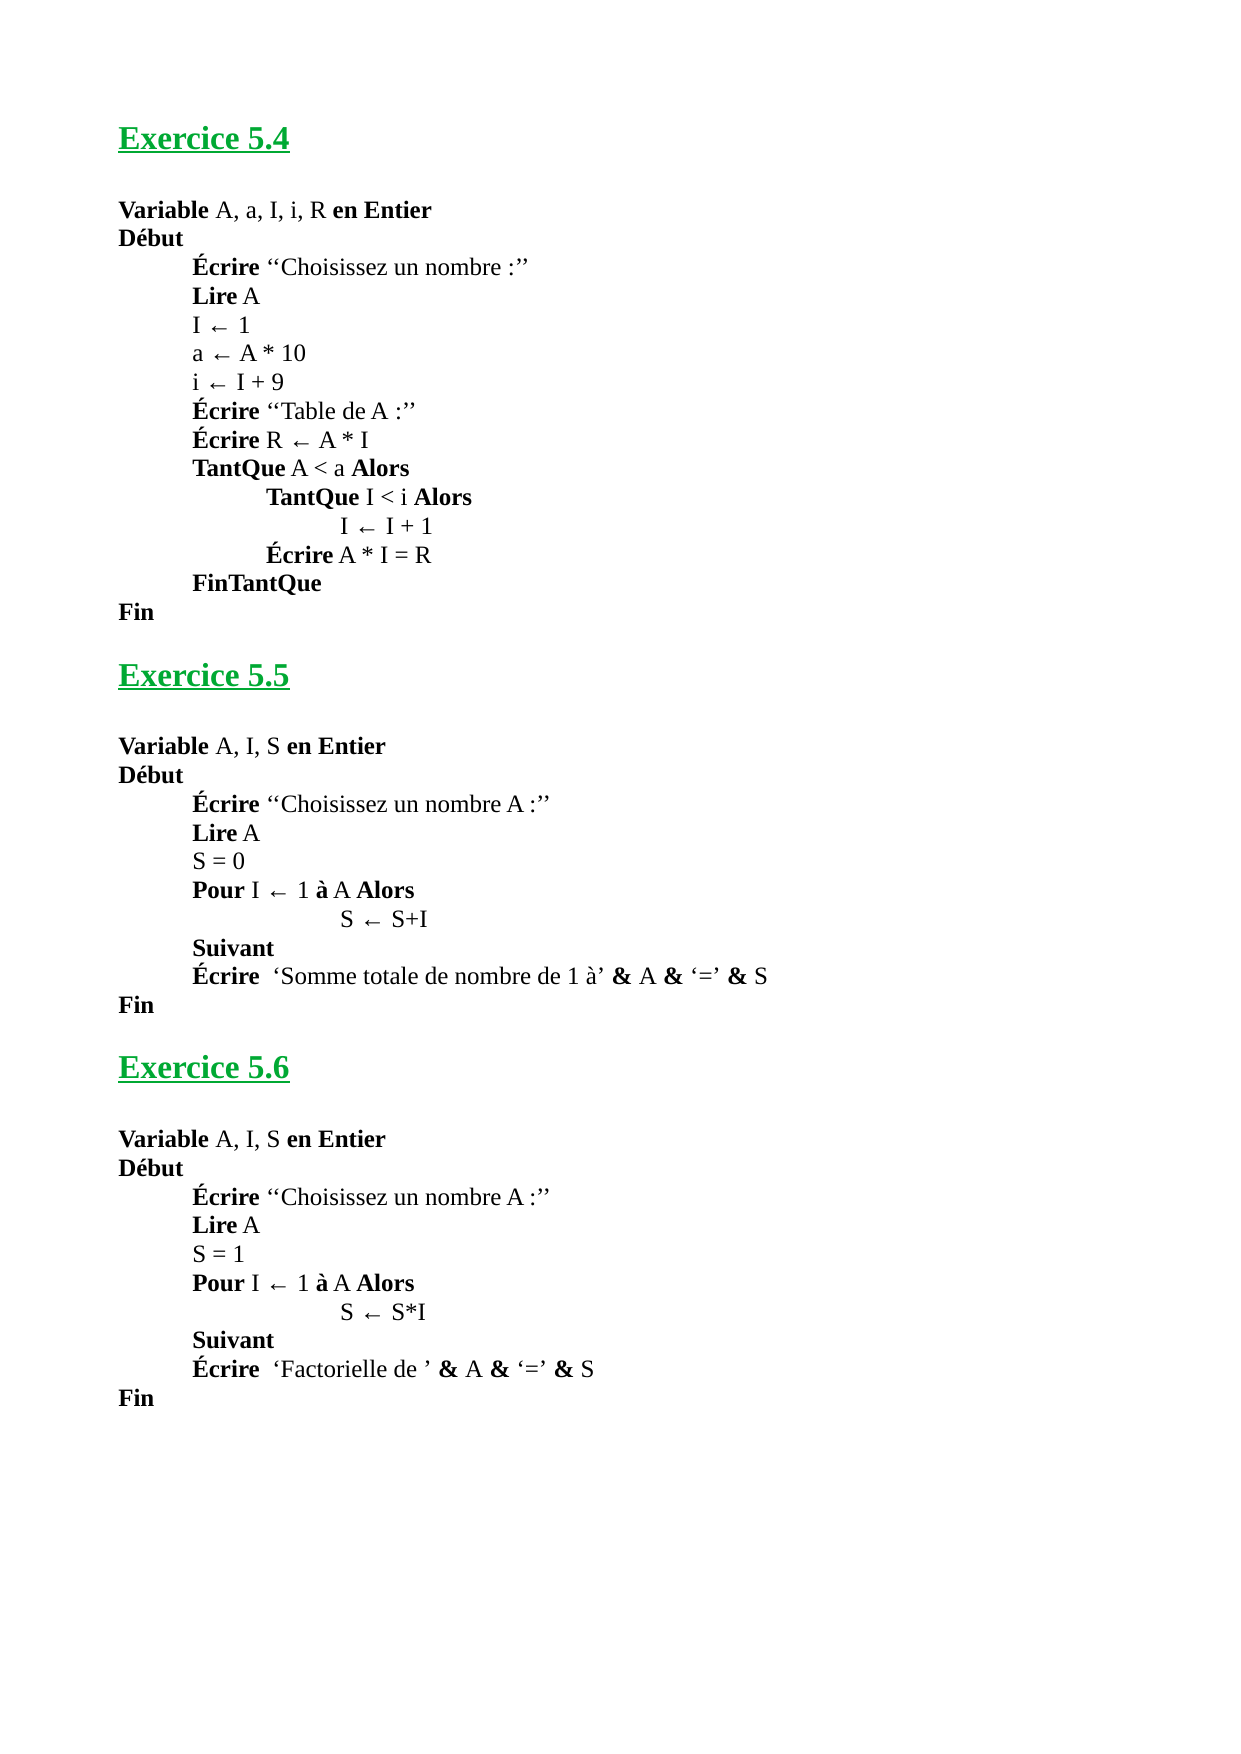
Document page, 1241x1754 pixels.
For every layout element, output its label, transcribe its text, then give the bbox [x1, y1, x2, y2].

text Écrire R ← A * I [118, 425, 1122, 453]
text TantQue I < i Alors [118, 482, 1122, 511]
text Suivant [118, 1326, 1122, 1354]
text TantQue A < a Alors [118, 453, 1122, 482]
text S = 0 [118, 846, 1122, 875]
text Pour I ← 1 à A Alors [118, 1268, 1122, 1297]
text I ← 1 [118, 310, 1122, 338]
text S = 1 [118, 1239, 1122, 1268]
text Lire A [118, 281, 1122, 310]
text Écrire ‘‘Choisissez un nombre :’’ [118, 252, 1122, 281]
text i ← I + 9 [118, 367, 1122, 396]
text Suivant [118, 933, 1122, 961]
text Exercice 5.6 [118, 1048, 1122, 1086]
text Début [118, 760, 1122, 789]
text Écrire A * I = R [118, 540, 1122, 568]
text Fin [118, 990, 1122, 1019]
text Variable A, a, I, i, R en Entier [118, 195, 1122, 223]
text a ← A * 10 [118, 338, 1122, 367]
text Pour I ← 1 à A Alors [118, 875, 1122, 904]
text Exercice 5.4 [118, 118, 1122, 156]
text Écrire ‘‘Choisissez un nombre A :’’ [118, 789, 1122, 818]
text FinTantQue [118, 568, 1122, 597]
text Écrire ‘‘Choisissez un nombre A :’’ [118, 1182, 1122, 1211]
text S ← S*I [118, 1297, 1122, 1326]
text Lire A [118, 818, 1122, 846]
text Variable A, I, S en Entier [118, 1124, 1122, 1153]
text Lire A [118, 1211, 1122, 1239]
text Début [118, 1153, 1122, 1182]
text Fin [118, 597, 1122, 626]
text Variable A, I, S en Entier [118, 731, 1122, 760]
text Écrire ‘Somme totale de nombre de 1 à’ & A & ‘=’ & S [118, 961, 1122, 990]
text Fin [118, 1383, 1122, 1412]
text Écrire ‘Factorielle de ’ & A & ‘=’ & S [118, 1354, 1122, 1383]
text I ← I + 1 [118, 511, 1122, 540]
text S ← S+I [118, 904, 1122, 933]
text Exercice 5.5 [118, 655, 1122, 693]
text Début [118, 223, 1122, 252]
text Écrire ‘‘Table de A :’’ [118, 396, 1122, 425]
